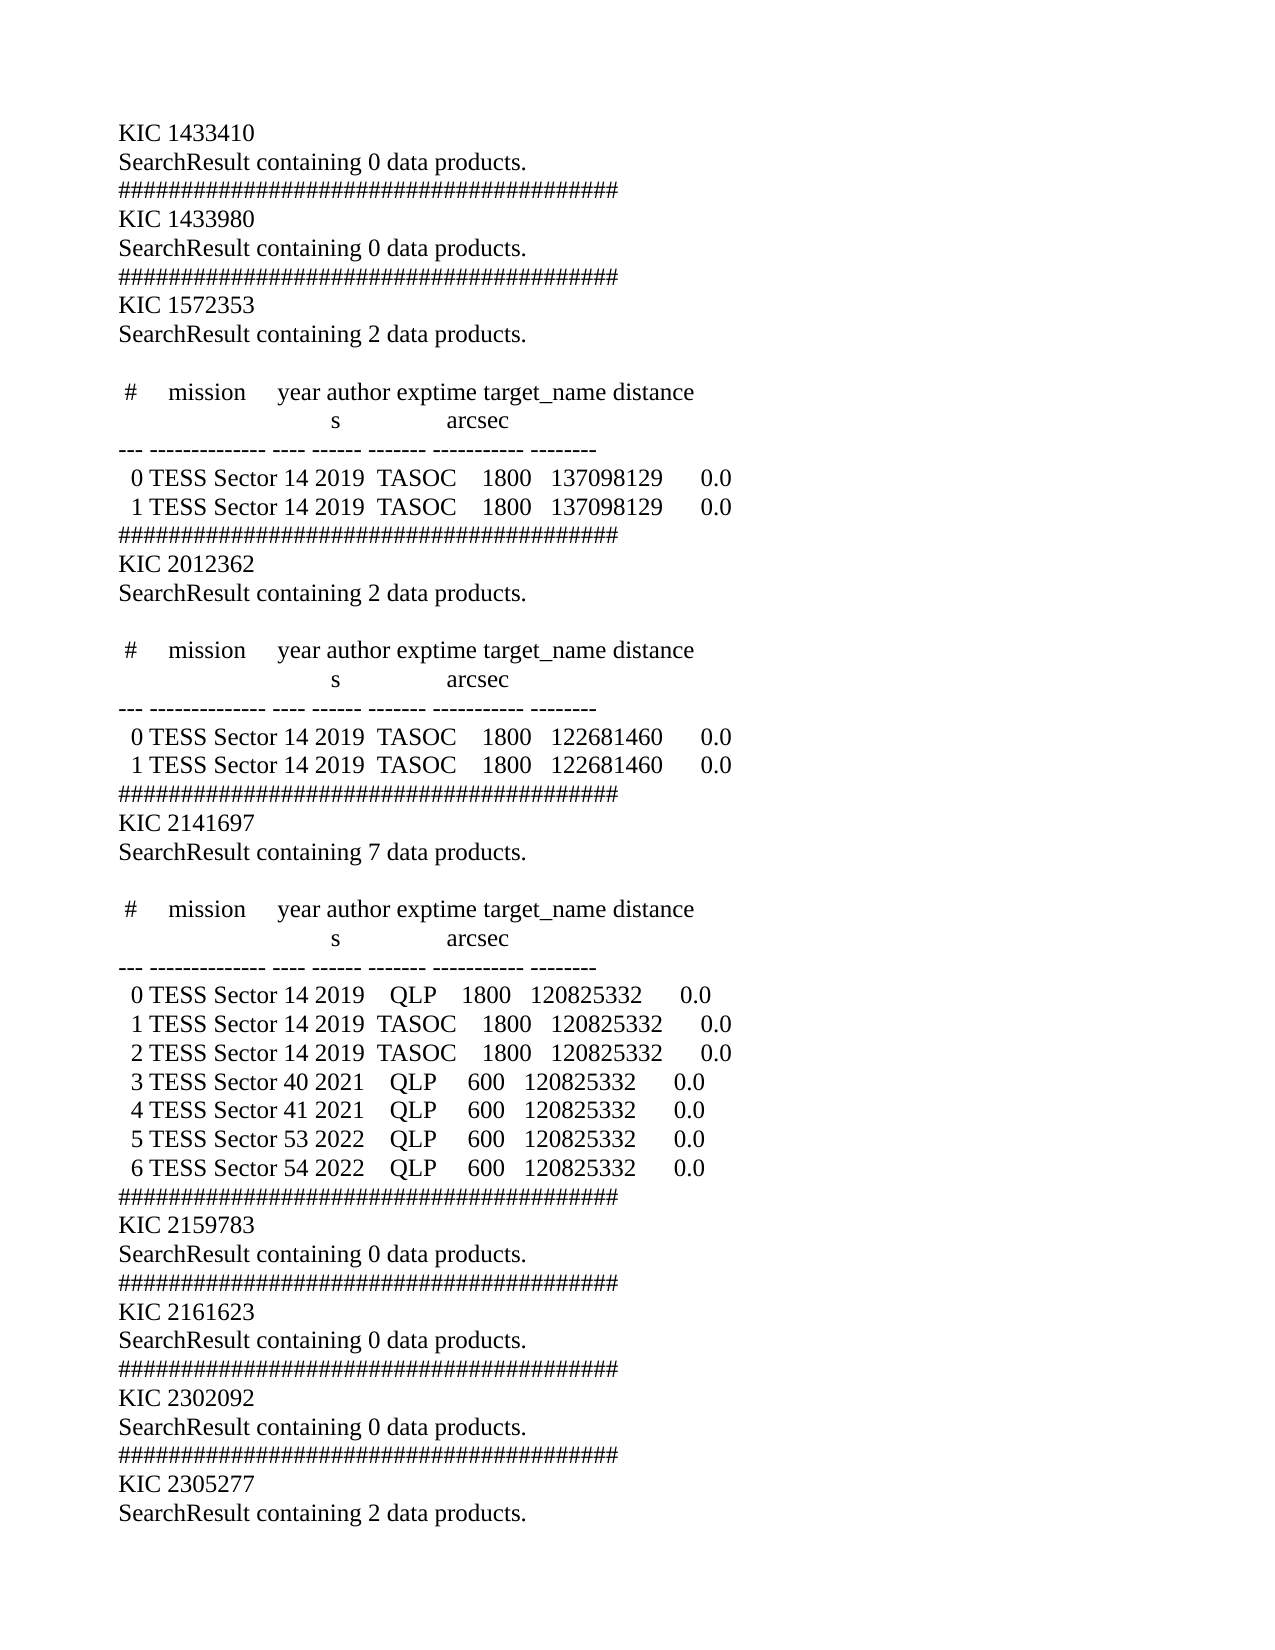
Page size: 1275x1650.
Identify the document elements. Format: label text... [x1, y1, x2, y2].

text KIC 2302092 [118, 1383, 1157, 1412]
text 6 TESS Sector 54 2022 QLP 600 120825332 0.0 [118, 1153, 1157, 1182]
text KIC 2161623 [118, 1297, 1157, 1326]
text 1 TESS Sector 14 2019 TASOC 1800 122681460 0.0 [118, 751, 1157, 779]
text SearchResult containing 0 data products. [118, 1326, 1157, 1354]
text s arcsec [118, 923, 1157, 952]
text SearchResult containing 0 data products. [118, 147, 1157, 176]
text 1 TESS Sector 14 2019 TASOC 1800 120825332 0.0 [118, 1009, 1157, 1038]
text ######################################## [118, 176, 1157, 204]
text 0 TESS Sector 14 2019 TASOC 1800 122681460 0.0 [118, 722, 1157, 751]
text KIC 2159783 [118, 1211, 1157, 1239]
text --- -------------- ---- ------ ------- ----------- -------- [118, 952, 1157, 981]
text KIC 1572353 [118, 291, 1157, 319]
text 3 TESS Sector 40 2021 QLP 600 120825332 0.0 [118, 1067, 1157, 1096]
text # mission year author exptime target_name distance [118, 377, 1157, 406]
text ######################################## [118, 262, 1157, 291]
text ######################################## [118, 1441, 1157, 1469]
text 2 TESS Sector 14 2019 TASOC 1800 120825332 0.0 [118, 1038, 1157, 1067]
text s arcsec [118, 406, 1157, 434]
text SearchResult containing 0 data products. [118, 1239, 1157, 1268]
text ######################################## [118, 521, 1157, 549]
text 1 TESS Sector 14 2019 TASOC 1800 137098129 0.0 [118, 492, 1157, 521]
text ######################################## [118, 1354, 1157, 1383]
text 0 TESS Sector 14 2019 TASOC 1800 137098129 0.0 [118, 463, 1157, 492]
text SearchResult containing 2 data products. [118, 1498, 1157, 1527]
text KIC 2012362 [118, 549, 1157, 578]
text ######################################## [118, 1268, 1157, 1297]
text 0 TESS Sector 14 2019 QLP 1800 120825332 0.0 [118, 981, 1157, 1009]
text --- -------------- ---- ------ ------- ----------- -------- [118, 434, 1157, 463]
text SearchResult containing 2 data products. [118, 578, 1157, 607]
text SearchResult containing 2 data products. [118, 319, 1157, 348]
text KIC 1433410 [118, 118, 1157, 147]
text # mission year author exptime target_name distance [118, 636, 1157, 664]
text KIC 2141697 [118, 808, 1157, 837]
text 5 TESS Sector 53 2022 QLP 600 120825332 0.0 [118, 1124, 1157, 1153]
text SearchResult containing 0 data products. [118, 233, 1157, 262]
text KIC 1433980 [118, 204, 1157, 233]
text s arcsec [118, 664, 1157, 693]
text SearchResult containing 7 data products. [118, 837, 1157, 866]
text KIC 2305277 [118, 1469, 1157, 1498]
text ######################################## [118, 779, 1157, 808]
text --- -------------- ---- ------ ------- ----------- -------- [118, 693, 1157, 722]
text # mission year author exptime target_name distance [118, 894, 1157, 923]
text ######################################## [118, 1182, 1157, 1211]
text 4 TESS Sector 41 2021 QLP 600 120825332 0.0 [118, 1096, 1157, 1124]
text SearchResult containing 0 data products. [118, 1412, 1157, 1441]
